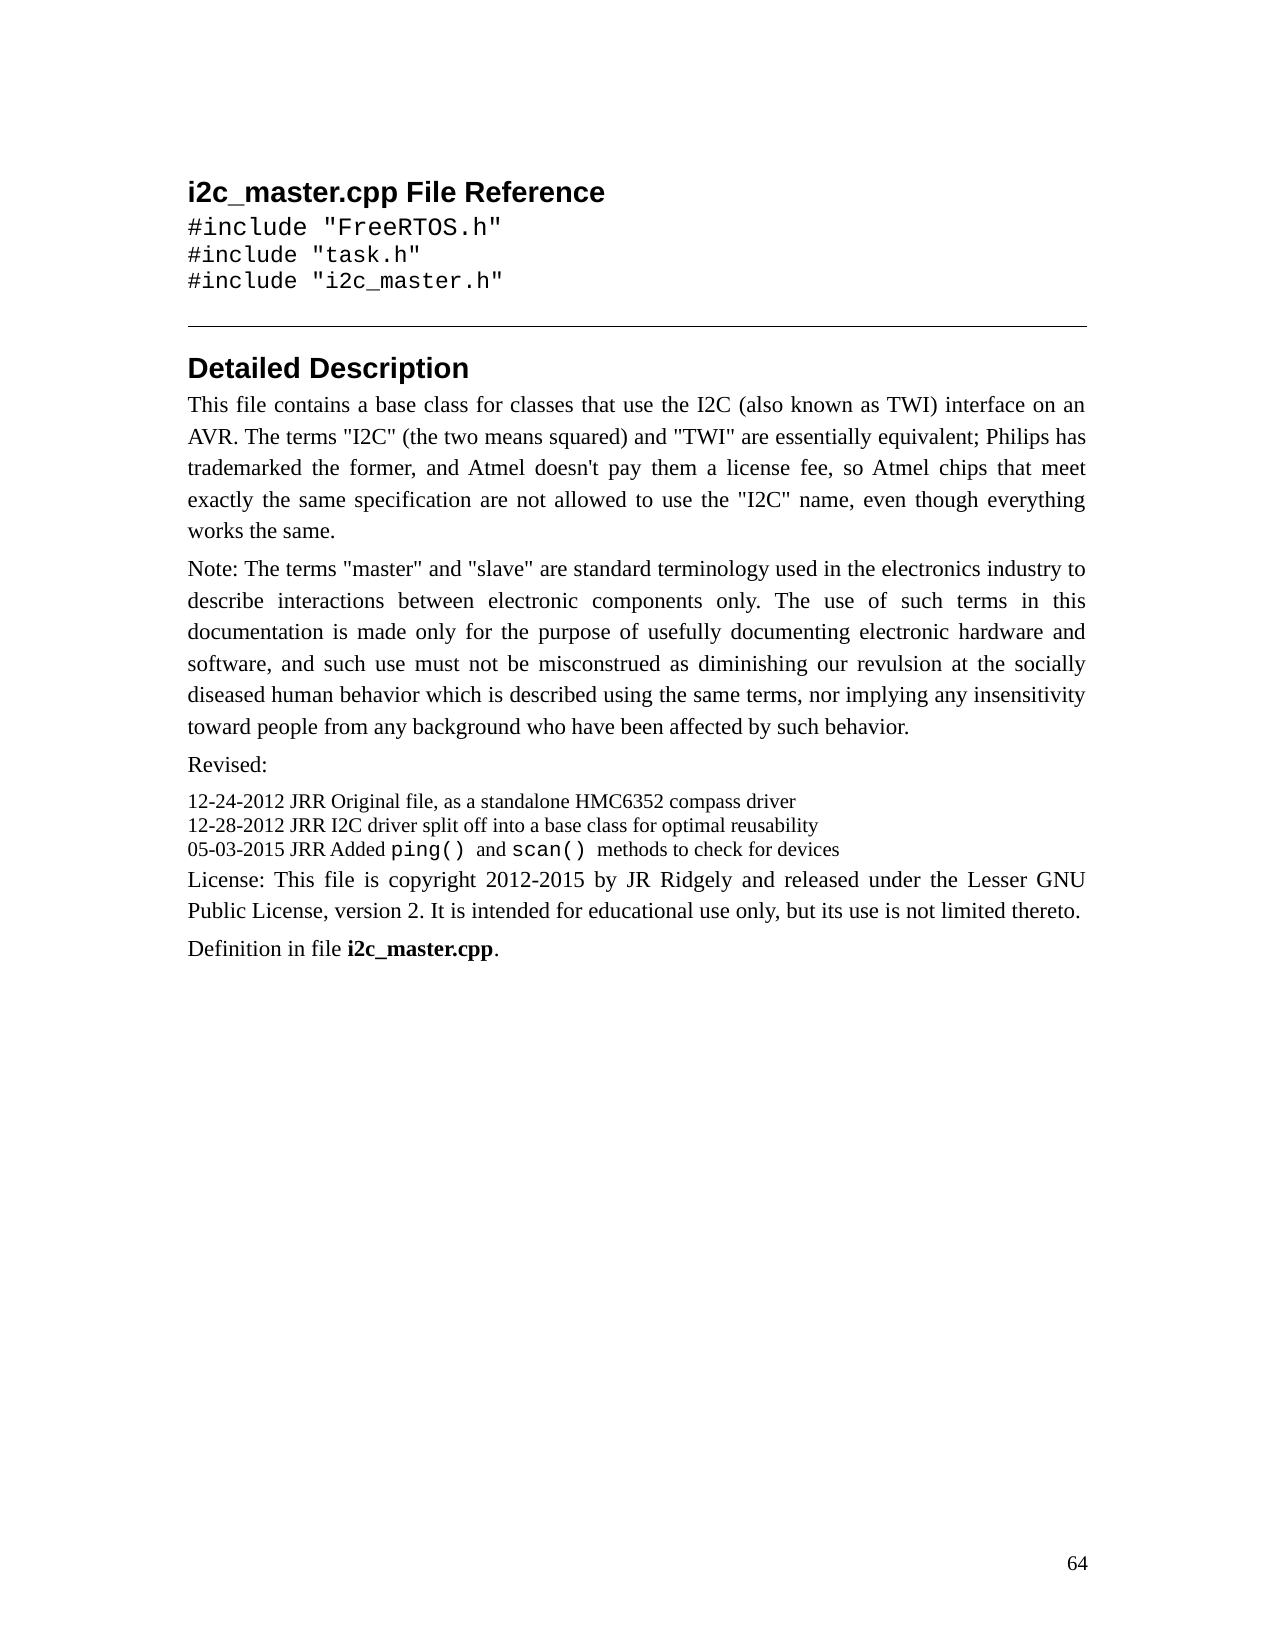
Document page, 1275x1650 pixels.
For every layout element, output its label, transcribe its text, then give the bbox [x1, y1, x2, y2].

text #include "i2c_master.h" [187, 269, 1087, 295]
text Revised: [187, 751, 1087, 777]
list 05-03-2015 JRR Added ping() and scan() methods to check for devices [187, 837, 1087, 862]
list 12-24-2012 JRR Original file, as a standalone HMC6352 compass driver [187, 789, 1087, 813]
text Definition in file i2c_master.cpp. [187, 935, 1087, 961]
list 12-28-2012 JRR I2C driver split off into a base class for optimal reusability [187, 813, 1087, 837]
text #include "FreeRTOS.h" [187, 215, 1087, 243]
text #include "task.h" [187, 243, 1087, 269]
text Note: The terms "master" and "slave" are standard terminology used in the electronics industry to describe interactions between electronic components only. The use of such terms in this documentation is made only for the purpose of usefully documenting electronic hardware and software, and such use must not be misconstrued as diminishing our revulsion at the socially diseased human behavior which is described using the same terms, nor implying any insensitivity toward people from any background who have been affected by such behavior. [187, 555, 1087, 739]
text License: This file is copyright 2012-2015 by JR Ridgely and released under the Lesser GNU Public License, version 2. It is intended for educational use only, but its use is not limited thereto. [187, 866, 1087, 923]
subtitle Detailed Description [187, 351, 1087, 385]
subtitle i2c_master.cpp File Reference [187, 175, 1087, 208]
text This file contains a base class for classes that use the I2C (also known as TWI) interface on an AVR. The terms "I2C" (the two means squared) and "TWI" are essentially equivalent; Philips has trademarked the former, and Atmel doesn't pay them a license fee, so Atmel chips that meet exactly the same specification are not allowed to use the "I2C" name, even though everything works the same. [187, 391, 1087, 544]
